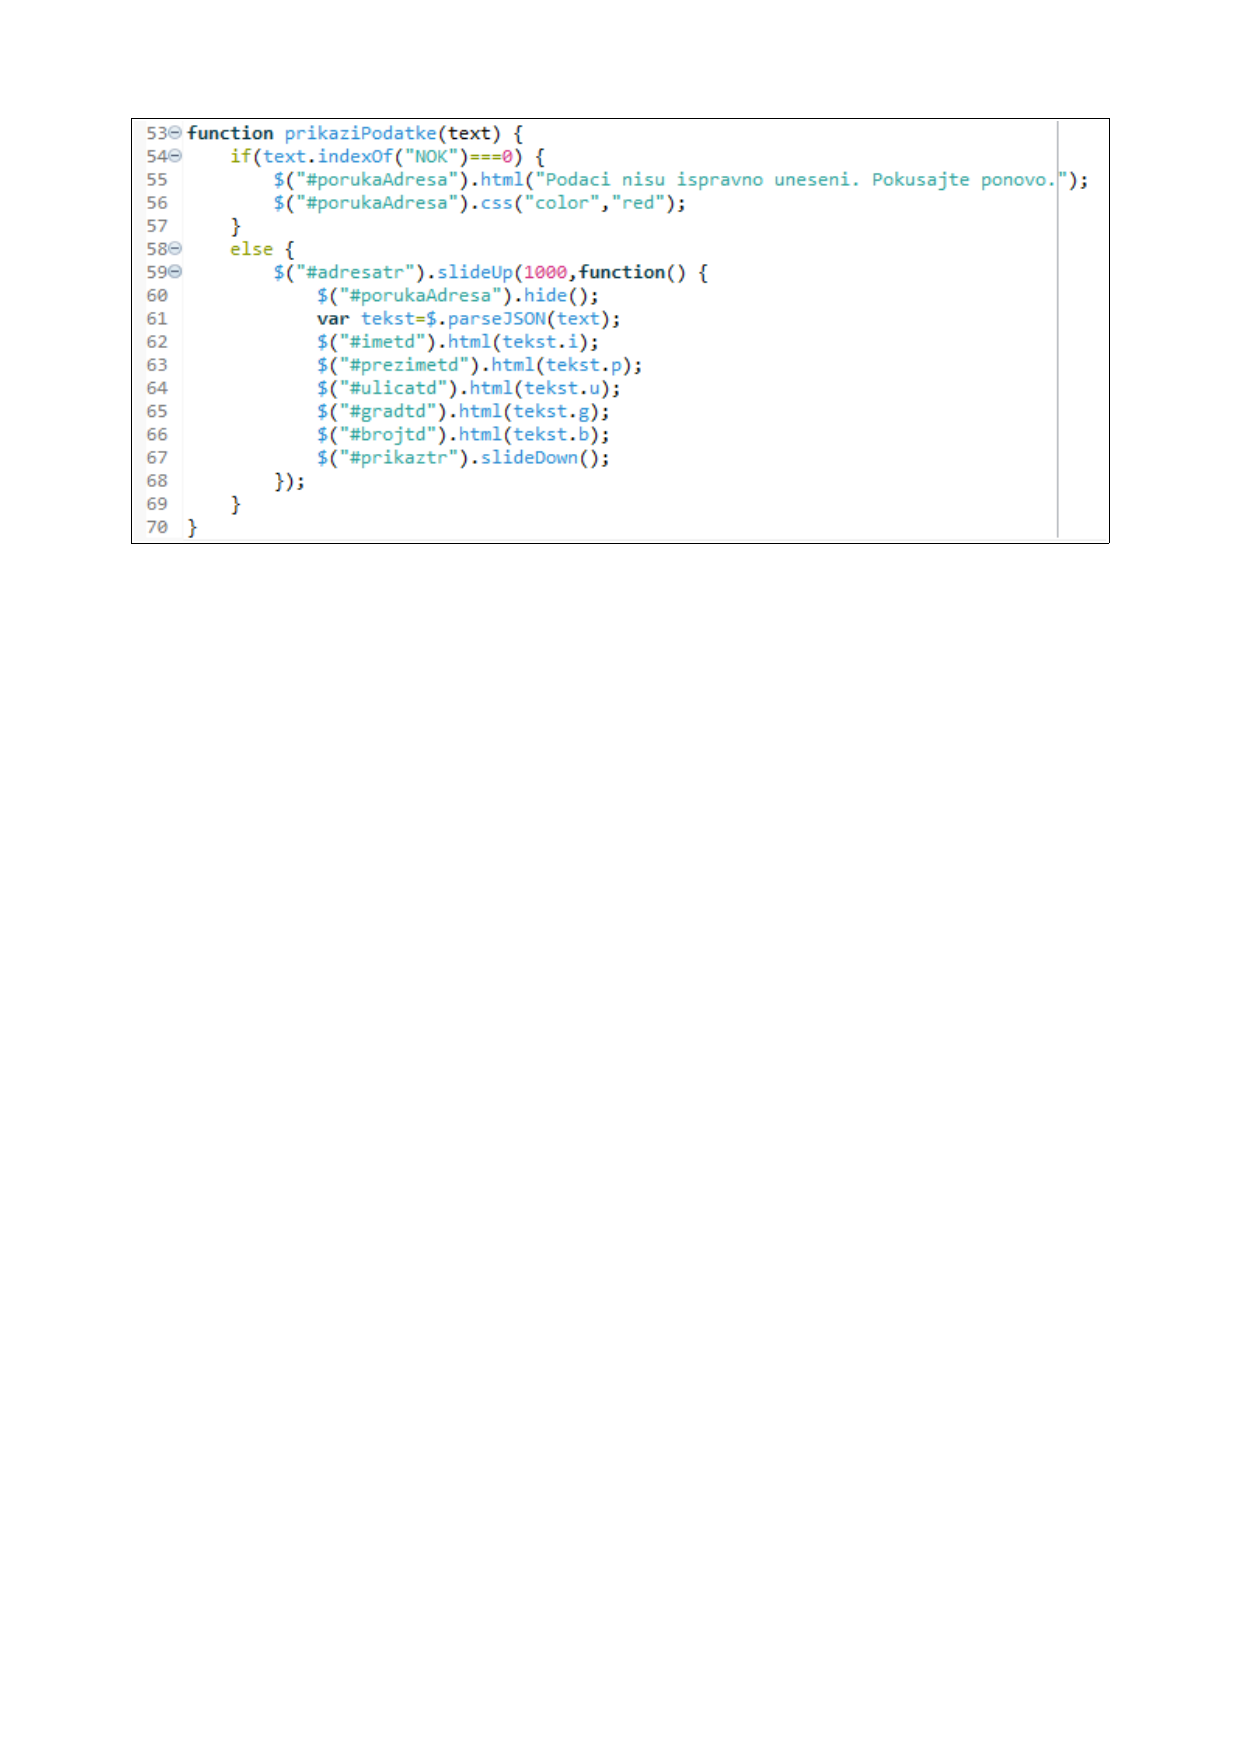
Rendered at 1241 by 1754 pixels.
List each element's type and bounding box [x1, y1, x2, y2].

picture [134, 121, 1107, 541]
